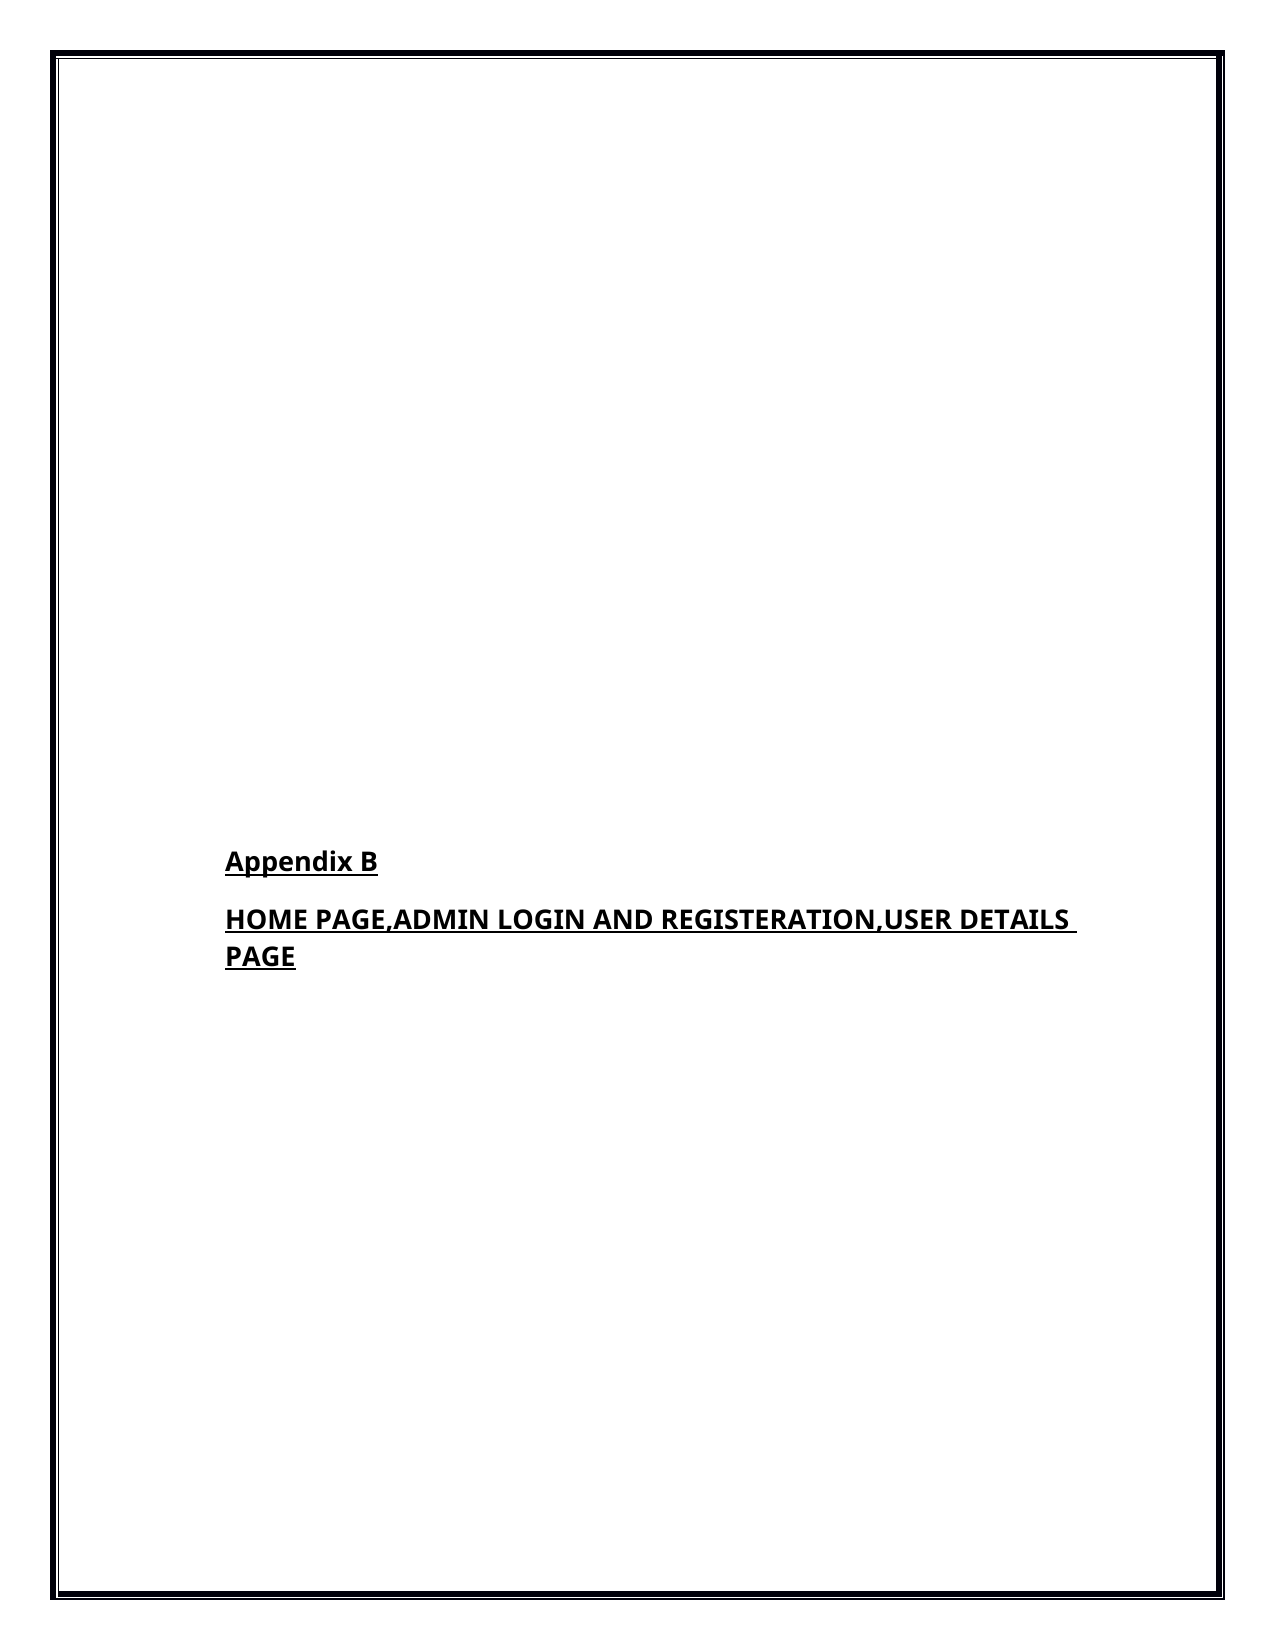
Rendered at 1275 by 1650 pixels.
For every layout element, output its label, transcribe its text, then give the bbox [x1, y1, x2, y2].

text Appendix B [225, 842, 1125, 879]
text HOME PAGE,ADMIN LOGIN AND REGISTERATION,USER DETAILS PAGE [225, 900, 1125, 974]
